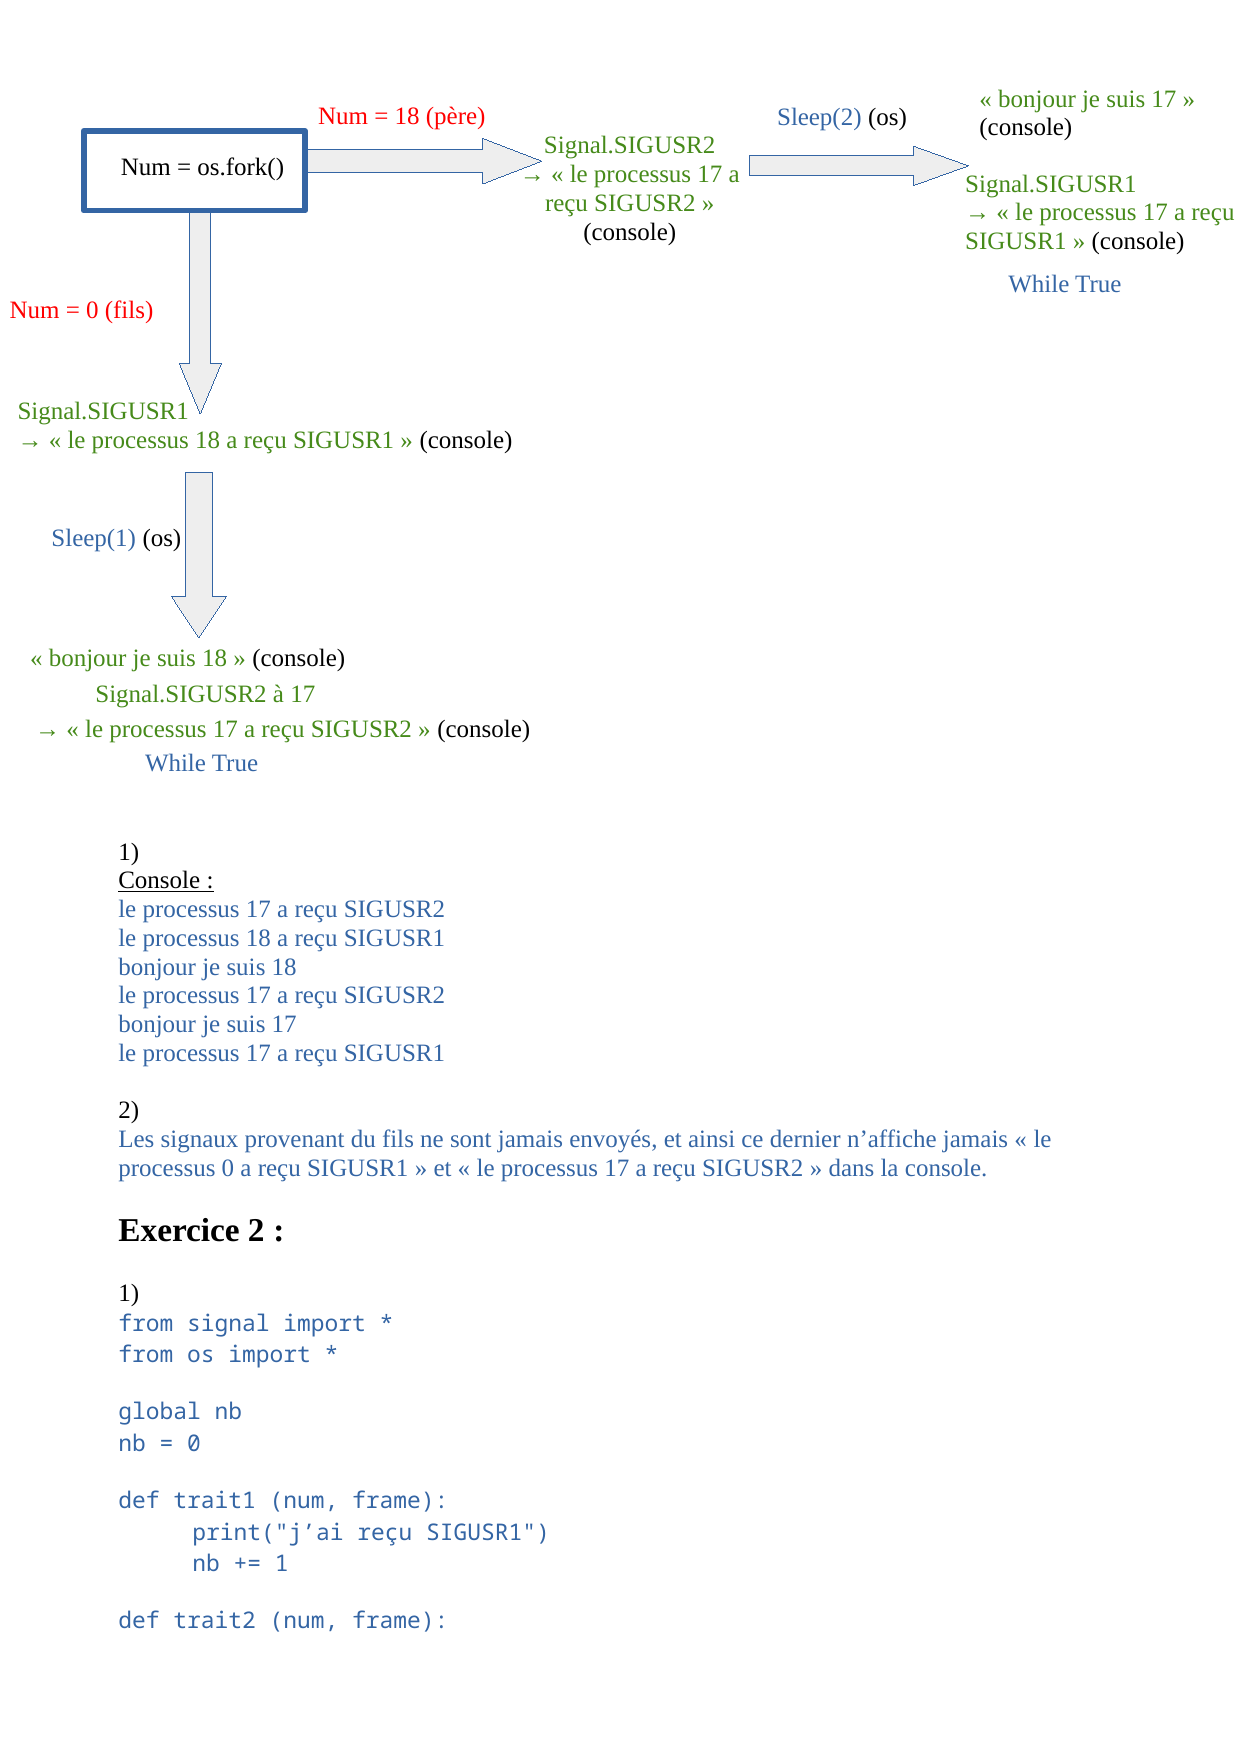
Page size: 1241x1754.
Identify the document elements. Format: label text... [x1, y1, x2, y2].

text 1) [118, 1278, 1122, 1306]
text Exercice 2 : [118, 1211, 1122, 1249]
text print("j’ai reçu SIGUSR1") [118, 1515, 1122, 1547]
text bonjour je suis 17 [118, 1009, 1122, 1038]
text bonjour je suis 18 [118, 952, 1122, 981]
text le processus 17 a reçu SIGUSR2 [118, 981, 1122, 1009]
text le processus 18 a reçu SIGUSR1 [118, 923, 1122, 952]
text 1) [118, 837, 1122, 866]
text nb = 0 [118, 1427, 1122, 1458]
text Console : [118, 866, 1122, 894]
text le processus 17 a reçu SIGUSR2 [118, 894, 1122, 923]
text nb += 1 [118, 1547, 1122, 1578]
text def trait2 (num, frame): [118, 1604, 1122, 1636]
text def trait1 (num, frame): [118, 1484, 1122, 1515]
text from os import * [118, 1338, 1122, 1369]
text global nb [118, 1395, 1122, 1427]
text 2) [118, 1096, 1122, 1124]
text le processus 17 a reçu SIGUSR1 [118, 1038, 1122, 1067]
text Les signaux provenant du fils ne sont jamais envoyés, et ainsi ce dernier n’affiche jamais « le processus 0 a reçu SIGUSR1 » et « le processus 17 a reçu SIGUSR2 » dans la console. [118, 1124, 1122, 1182]
text from signal import * [118, 1306, 1122, 1338]
